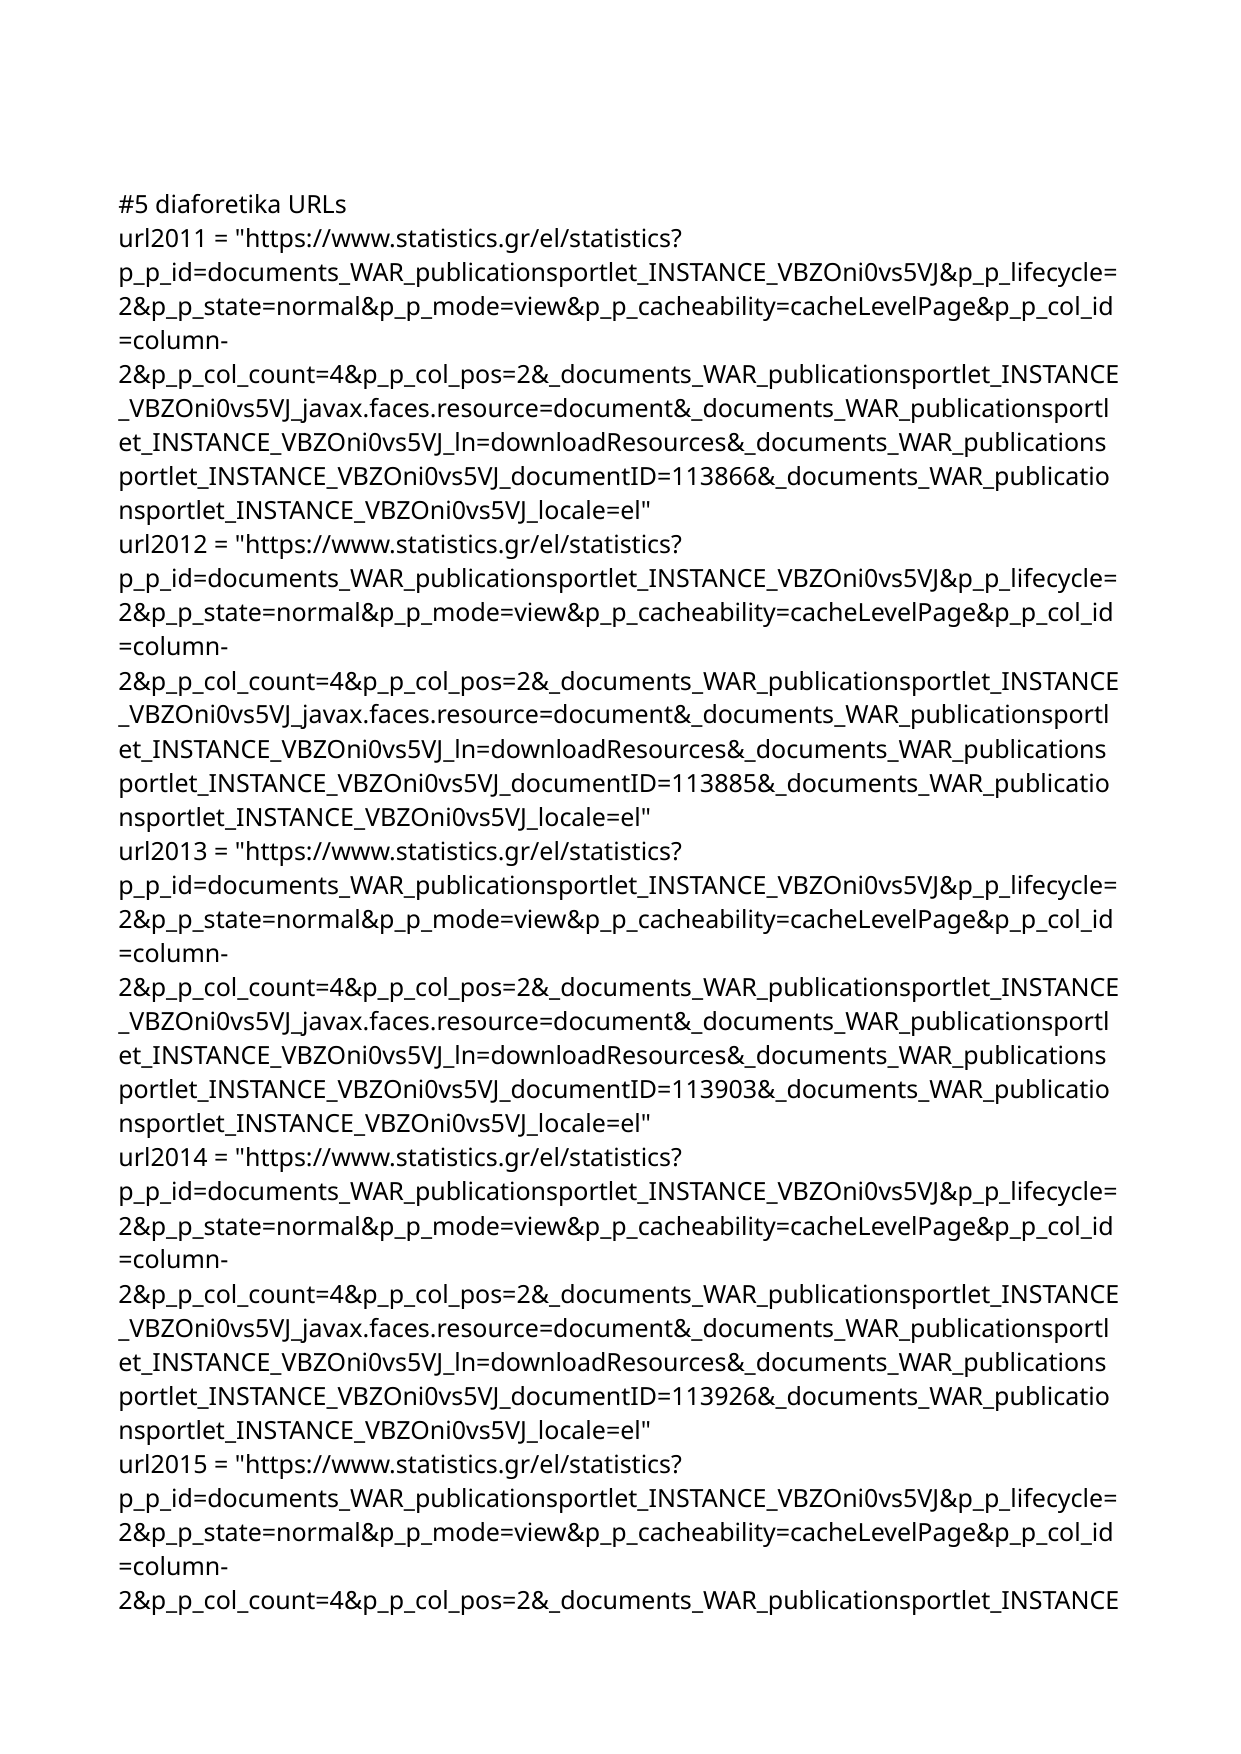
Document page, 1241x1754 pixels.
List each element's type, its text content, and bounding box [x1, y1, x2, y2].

text url2014 = "https://www.statistics.gr/el/statistics?p_p_id=documents_WAR_publicationsportlet_INSTANCE_VBZOni0vs5VJ&p_p_lifecycle=2&p_p_state=normal&p_p_mode=view&p_p_cacheability=cacheLevelPage&p_p_col_id=column-2&p_p_col_count=4&p_p_col_pos=2&_documents_WAR_publicationsportlet_INSTANCE_VBZOni0vs5VJ_javax.faces.resource=document&_documents_WAR_publicationsportlet_INSTANCE_VBZOni0vs5VJ_ln=downloadResources&_documents_WAR_publicationsportlet_INSTANCE_VBZOni0vs5VJ_documentID=113926&_documents_WAR_publicationsportlet_INSTANCE_VBZOni0vs5VJ_locale=el" [118, 1140, 1122, 1447]
text url2012 = "https://www.statistics.gr/el/statistics?p_p_id=documents_WAR_publicationsportlet_INSTANCE_VBZOni0vs5VJ&p_p_lifecycle=2&p_p_state=normal&p_p_mode=view&p_p_cacheability=cacheLevelPage&p_p_col_id=column-2&p_p_col_count=4&p_p_col_pos=2&_documents_WAR_publicationsportlet_INSTANCE_VBZOni0vs5VJ_javax.faces.resource=document&_documents_WAR_publicationsportlet_INSTANCE_VBZOni0vs5VJ_ln=downloadResources&_documents_WAR_publicationsportlet_INSTANCE_VBZOni0vs5VJ_documentID=113885&_documents_WAR_publicationsportlet_INSTANCE_VBZOni0vs5VJ_locale=el" [118, 527, 1122, 833]
text url2013 = "https://www.statistics.gr/el/statistics?p_p_id=documents_WAR_publicationsportlet_INSTANCE_VBZOni0vs5VJ&p_p_lifecycle=2&p_p_state=normal&p_p_mode=view&p_p_cacheability=cacheLevelPage&p_p_col_id=column-2&p_p_col_count=4&p_p_col_pos=2&_documents_WAR_publicationsportlet_INSTANCE_VBZOni0vs5VJ_javax.faces.resource=document&_documents_WAR_publicationsportlet_INSTANCE_VBZOni0vs5VJ_ln=downloadResources&_documents_WAR_publicationsportlet_INSTANCE_VBZOni0vs5VJ_documentID=113903&_documents_WAR_publicationsportlet_INSTANCE_VBZOni0vs5VJ_locale=el" [118, 833, 1122, 1140]
text url2011 = "https://www.statistics.gr/el/statistics?p_p_id=documents_WAR_publicationsportlet_INSTANCE_VBZOni0vs5VJ&p_p_lifecycle=2&p_p_state=normal&p_p_mode=view&p_p_cacheability=cacheLevelPage&p_p_col_id=column-2&p_p_col_count=4&p_p_col_pos=2&_documents_WAR_publicationsportlet_INSTANCE_VBZOni0vs5VJ_javax.faces.resource=document&_documents_WAR_publicationsportlet_INSTANCE_VBZOni0vs5VJ_ln=downloadResources&_documents_WAR_publicationsportlet_INSTANCE_VBZOni0vs5VJ_documentID=113866&_documents_WAR_publicationsportlet_INSTANCE_VBZOni0vs5VJ_locale=el" [118, 220, 1122, 527]
text #5 diaforetika URLs [118, 186, 1122, 220]
text url2015 = "https://www.statistics.gr/el/statistics?p_p_id=documents_WAR_publicationsportlet_INSTANCE_VBZOni0vs5VJ&p_p_lifecycle=2&p_p_state=normal&p_p_mode=view&p_p_cacheability=cacheLevelPage&p_p_col_id=column-2&p_p_col_count=4&p_p_col_pos=2&_documents_WAR_publicationsportlet_INSTANCE [118, 1447, 1122, 1617]
